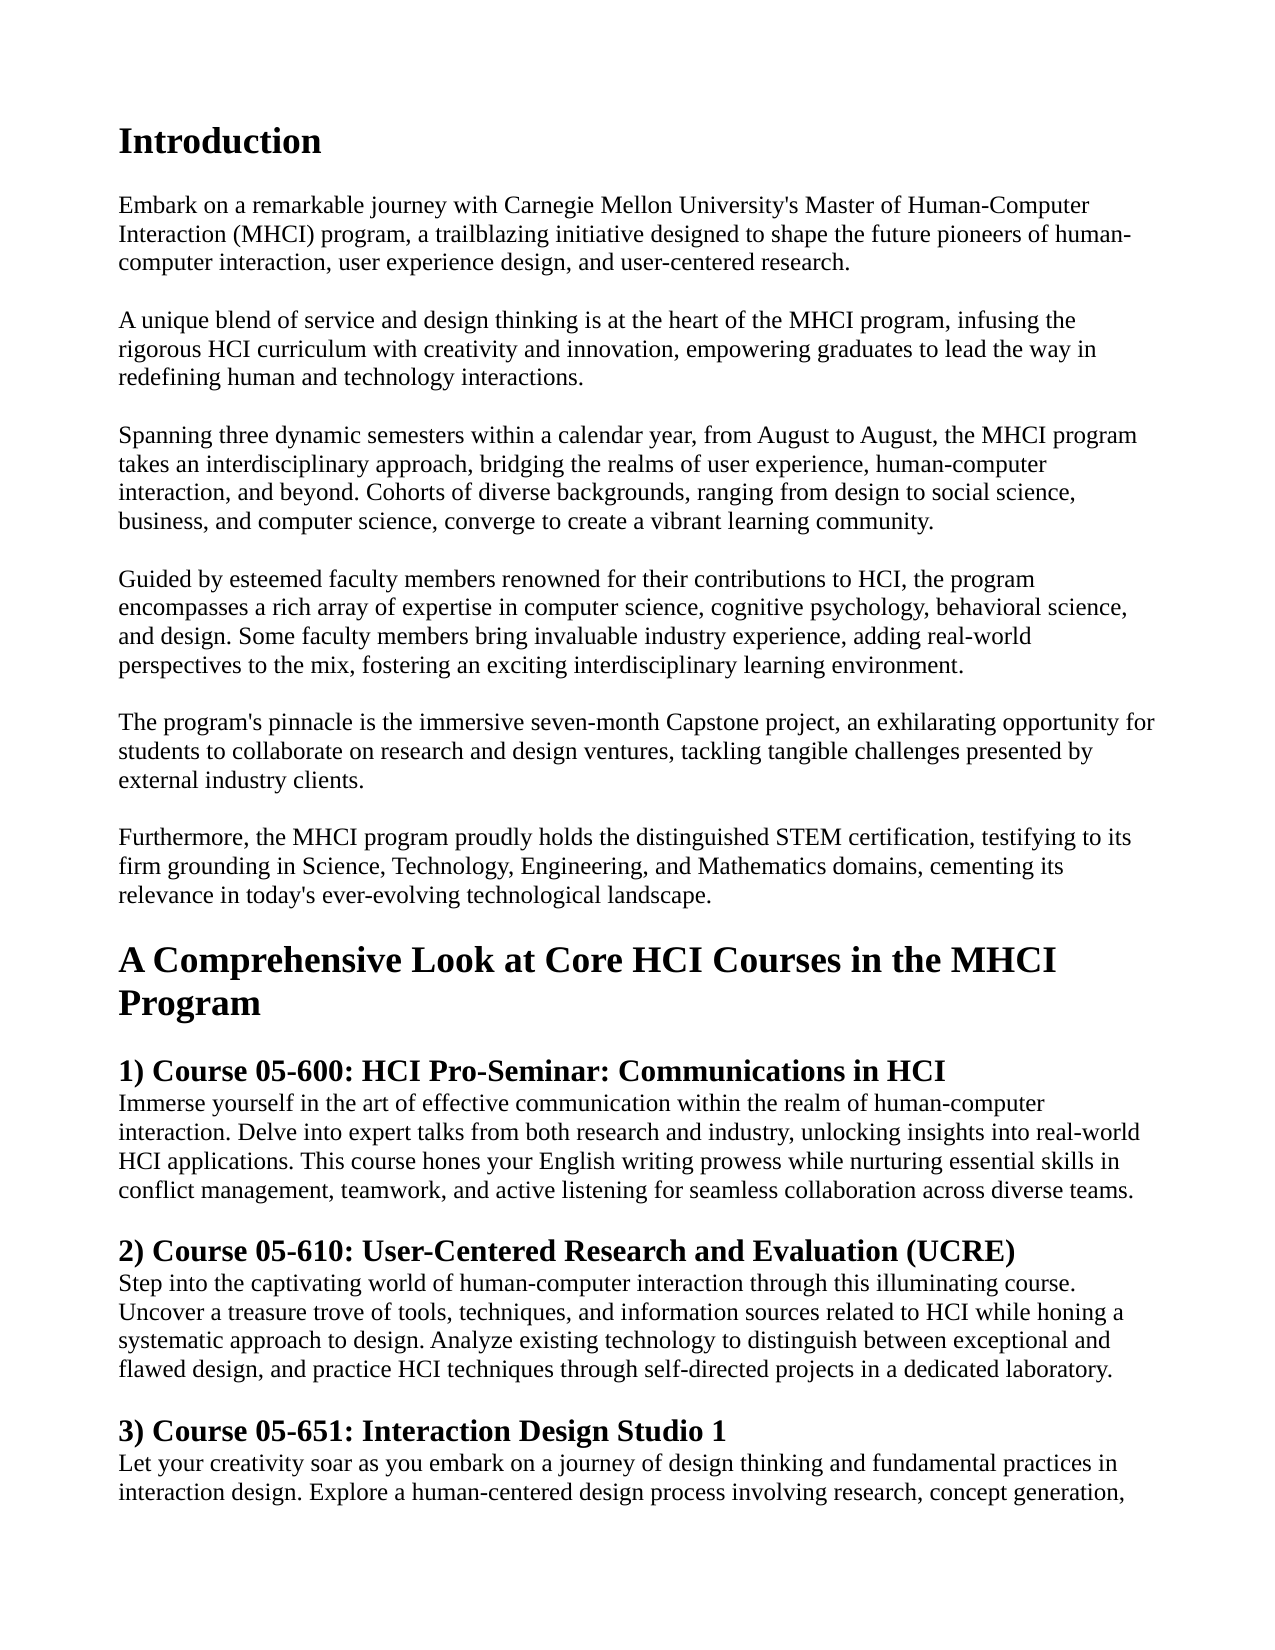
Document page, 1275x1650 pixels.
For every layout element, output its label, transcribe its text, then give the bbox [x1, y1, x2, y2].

text Immerse yourself in the art of effective communication within the realm of human-computer interaction. Delve into expert talks from both research and industry, unlocking insights into real-world HCI applications. This course hones your English writing prowess while nurturing essential skills in conflict management, teamwork, and active listening for seamless collaboration across diverse teams. [118, 1088, 1157, 1203]
text A Comprehensive Look at Core HCI Courses in the MHCI Program [118, 937, 1157, 1024]
text A unique blend of service and design thinking is at the heart of the MHCI program, infusing the rigorous HCI curriculum with creativity and innovation, empowering graduates to lead the way in redefining human and technology interactions. [118, 305, 1157, 391]
text 2) Course 05-610: User-Centered Research and Evaluation (UCRE) [118, 1232, 1157, 1268]
text Introduction [118, 118, 1157, 161]
text Step into the captivating world of human-computer interaction through this illuminating course. Uncover a treasure trove of tools, techniques, and information sources related to HCI while honing a systematic approach to design. Analyze existing technology to distinguish between exceptional and flawed design, and practice HCI techniques through self-directed projects in a dedicated laboratory. [118, 1268, 1157, 1383]
text Embark on a remarkable journey with Carnegie Mellon University's Master of Human-Computer Interaction (MHCI) program, a trailblazing initiative designed to shape the future pioneers of human-computer interaction, user experience design, and user-centered research. [118, 190, 1157, 276]
text Guided by esteemed faculty members renowned for their contributions to HCI, the program encompasses a rich array of expertise in computer science, cognitive psychology, behavioral science, and design. Some faculty members bring invaluable industry experience, adding real-world perspectives to the mix, fostering an exciting interdisciplinary learning environment. [118, 564, 1157, 679]
text 3) Course 05-651: Interaction Design Studio 1 [118, 1412, 1157, 1448]
text Furthermore, the MHCI program proudly holds the distinguished STEM certification, testifying to its firm grounding in Science, Technology, Engineering, and Mathematics domains, cementing its relevance in today's ever-evolving technological landscape. [118, 822, 1157, 909]
text The program's pinnacle is the immersive seven-month Capstone project, an exhilarating opportunity for students to collaborate on research and design ventures, tackling tangible challenges presented by external industry clients. [118, 707, 1157, 794]
text Let your creativity soar as you embark on a journey of design thinking and fundamental practices in interaction design. Explore a human-centered design process involving research, concept generation, [118, 1448, 1157, 1505]
text Spanning three dynamic semesters within a calendar year, from August to August, the MHCI program takes an interdisciplinary approach, bridging the realms of user experience, human-computer interaction, and beyond. Cohorts of diverse backgrounds, ranging from design to social science, business, and computer science, converge to create a vibrant learning community. [118, 420, 1157, 535]
text 1) Course 05-600: HCI Pro-Seminar: Communications in HCI [118, 1052, 1157, 1088]
